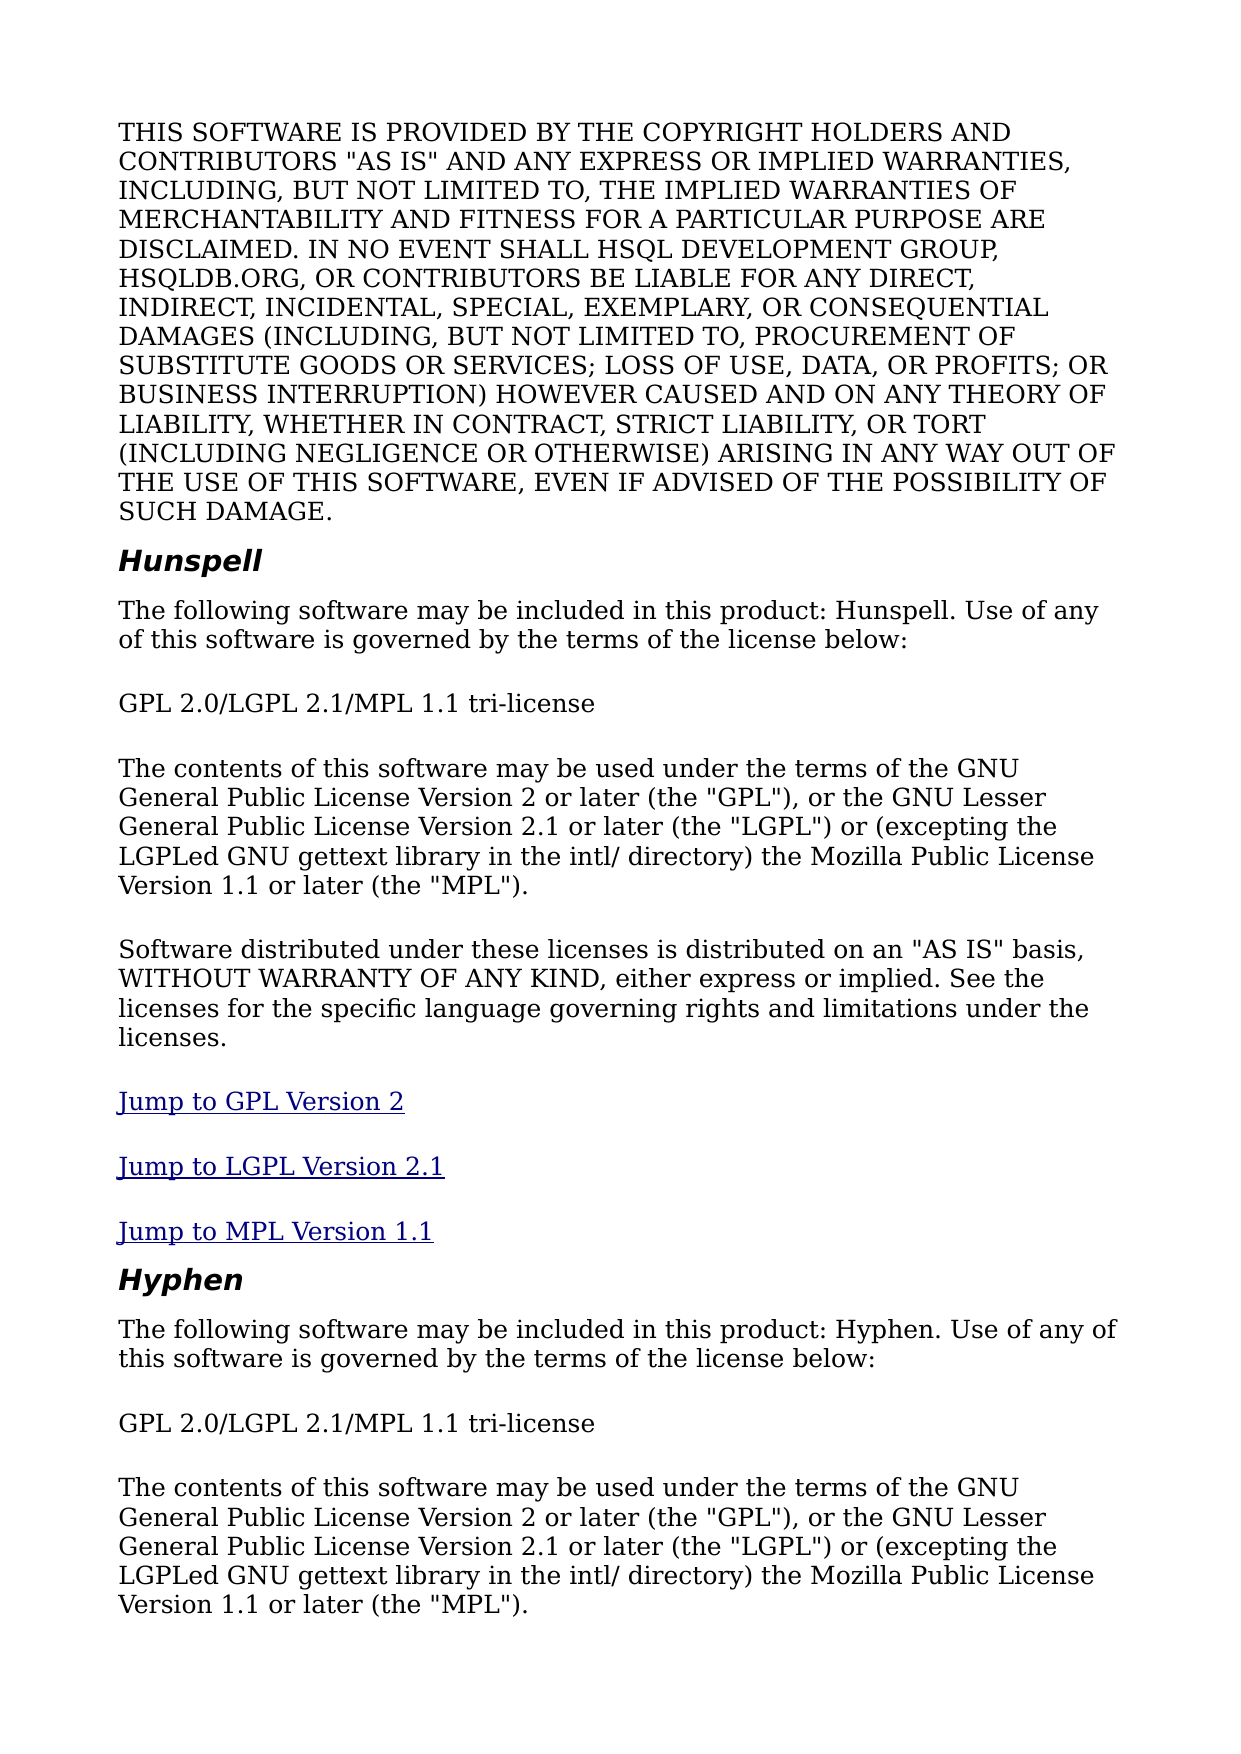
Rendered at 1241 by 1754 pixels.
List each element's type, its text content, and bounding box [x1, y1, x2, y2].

text GPL 2.0/LGPL 2.1/MPL 1.1 tri-license [118, 689, 1122, 719]
text THIS SOFTWARE IS PROVIDED BY THE COPYRIGHT HOLDERS AND CONTRIBUTORS "AS IS" AND ANY EXPRESS OR IMPLIED WARRANTIES, INCLUDING, BUT NOT LIMITED TO, THE IMPLIED WARRANTIES OF MERCHANTABILITY AND FITNESS FOR A PARTICULAR PURPOSE ARE DISCLAIMED. IN NO EVENT SHALL HSQL DEVELOPMENT GROUP, HSQLDB.ORG, OR CONTRIBUTORS BE LIABLE FOR ANY DIRECT, INDIRECT, INCIDENTAL, SPECIAL, EXEMPLARY, OR CONSEQUENTIAL DAMAGES (INCLUDING, BUT NOT LIMITED TO, PROCUREMENT OF SUBSTITUTE GOODS OR SERVICES; LOSS OF USE, DATA, OR PROFITS; OR BUSINESS INTERRUPTION) HOWEVER CAUSED AND ON ANY THEORY OF LIABILITY, WHETHER IN CONTRACT, STRICT LIABILITY, OR TORT (INCLUDING NEGLIGENCE OR OTHERWISE) ARISING IN ANY WAY OUT OF THE USE OF THIS SOFTWARE, EVEN IF ADVISED OF THE POSSIBILITY OF SUCH DAMAGE. [118, 118, 1122, 526]
text Jump to GPL Version 2 [118, 1087, 1122, 1117]
subtitle Hyphen [118, 1263, 1122, 1297]
text Jump to MPL Version 1.1 [118, 1217, 1122, 1246]
text Jump to LGPL Version 2.1 [118, 1152, 1122, 1181]
subtitle Hunspell [118, 544, 1122, 578]
text The contents of this software may be used under the terms of the GNU General Public License Version 2 or later (the "GPL"), or the GNU Lesser General Public License Version 2.1 or later (the "LGPL") or (excepting the LGPLed GNU gettext library in the intl/ directory) the Mozilla Public License Version 1.1 or later (the "MPL"). [118, 754, 1122, 900]
text The contents of this software may be used under the terms of the GNU General Public License Version 2 or later (the "GPL"), or the GNU Lesser General Public License Version 2.1 or later (the "LGPL") or (excepting the LGPLed GNU gettext library in the intl/ directory) the Mozilla Public License Version 1.1 or later (the "MPL"). [118, 1473, 1122, 1619]
text The following software may be included in this product: Hyphen. Use of any of this software is governed by the terms of the license below: [118, 1315, 1122, 1373]
text The following software may be included in this product: Hunspell. Use of any of this software is governed by the terms of the license below: [118, 596, 1122, 654]
text GPL 2.0/LGPL 2.1/MPL 1.1 tri-license [118, 1409, 1122, 1438]
text Software distributed under these licenses is distributed on an "AS IS" basis, WITHOUT WARRANTY OF ANY KIND, either express or implied. See the licenses for the specific language governing rights and limitations under the licenses. [118, 935, 1122, 1052]
